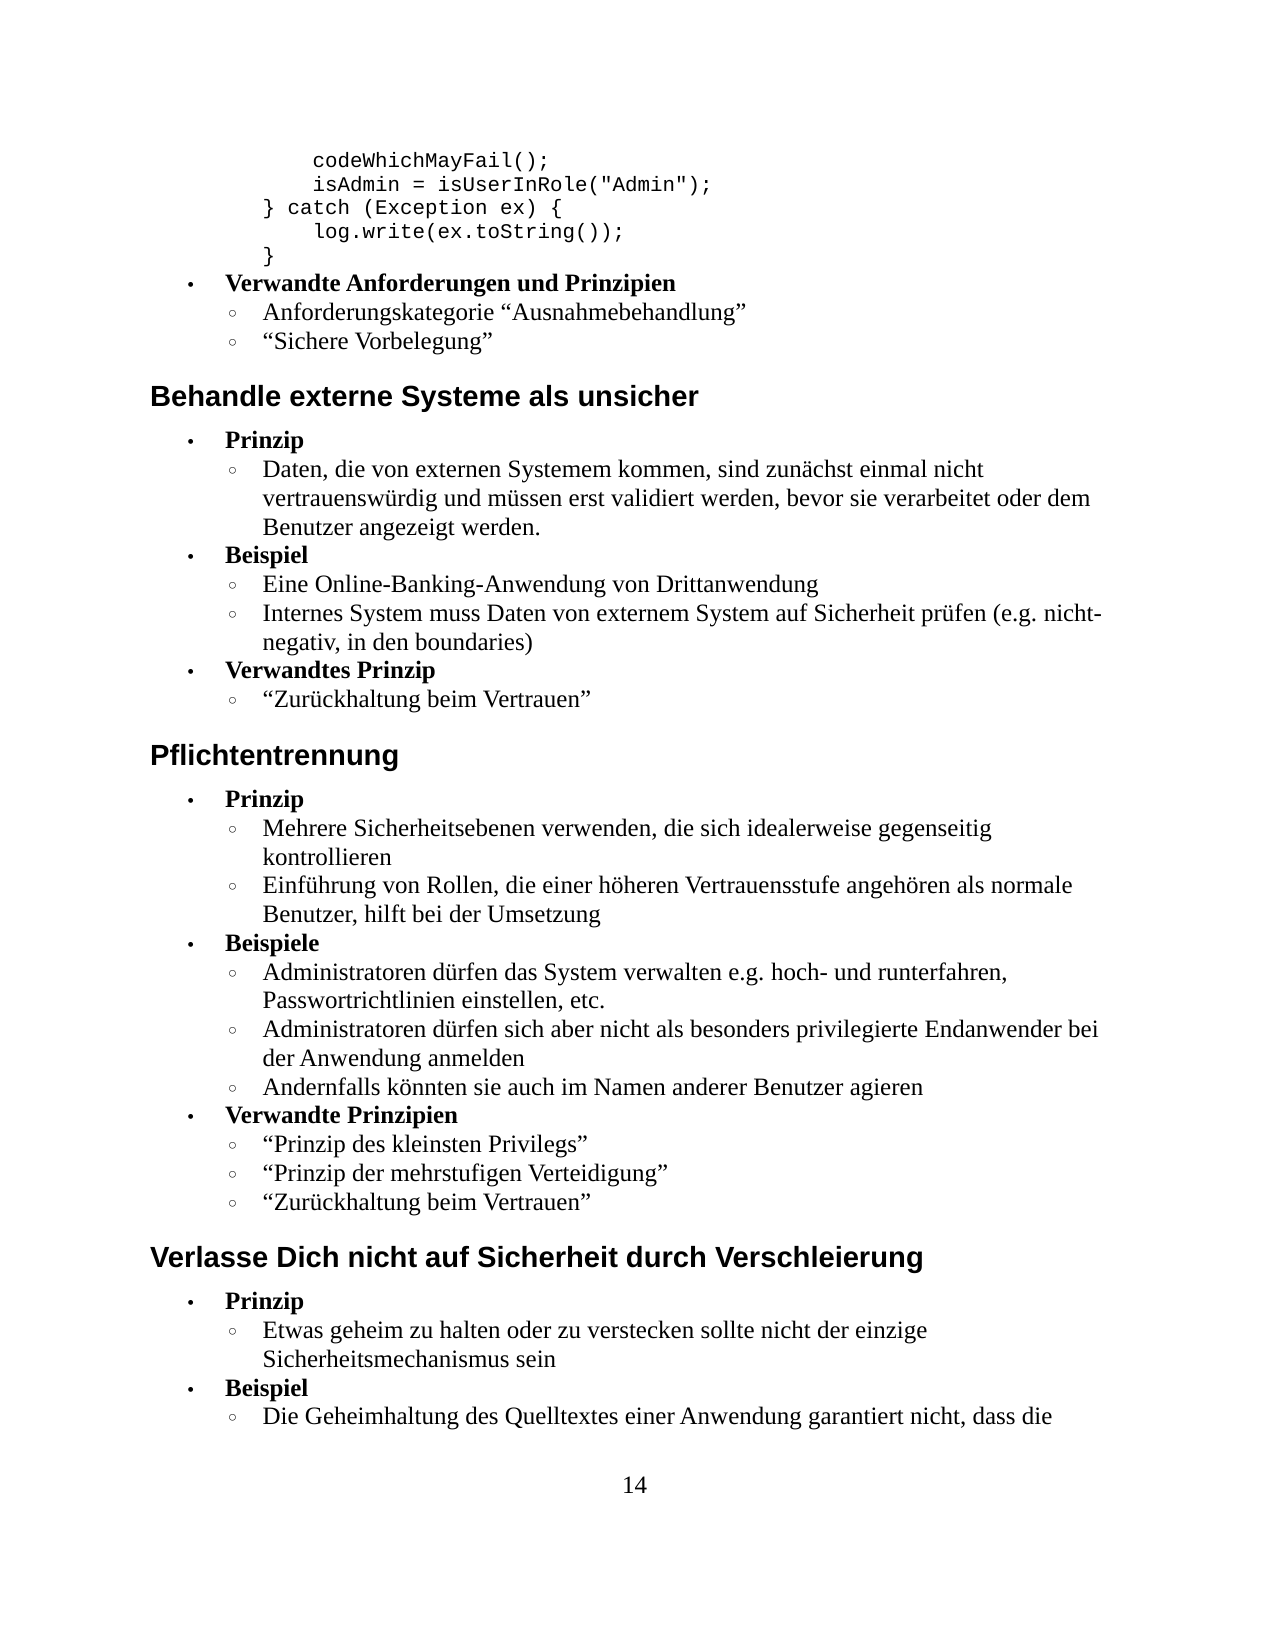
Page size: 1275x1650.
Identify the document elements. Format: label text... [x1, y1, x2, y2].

list “Prinzip der mehrstufigen Verteidigung” [225, 1158, 1125, 1187]
list Andernfalls könnten sie auch im Namen anderer Benutzer agieren [225, 1072, 1125, 1100]
list Internes System muss Daten von externem System auf Sicherheit prüfen (e.g. nicht-negativ, in den boundaries) [225, 598, 1125, 656]
list codeWhichMayFail(); [225, 150, 1125, 174]
list Beispiele [187, 928, 1125, 957]
list Eine Online-Banking-Anwendung von Drittanwendung [225, 569, 1125, 598]
list Beispiel [187, 1373, 1125, 1401]
list “Sichere Vorbelegung” [225, 326, 1125, 354]
list “Zurückhaltung beim Vertrauen” [225, 1187, 1125, 1215]
list Administratoren dürfen das System verwalten e.g. hoch- und runterfahren, Passwortrichtlinien einstellen, etc. [225, 957, 1125, 1014]
list isAdmin = isUserInRole("Admin"); [225, 174, 1125, 197]
subtitle Behandle externe Systeme als unsicher [150, 379, 1125, 413]
list Daten, die von externen Systemem kommen, sind zunächst einmal nicht vertrauenswürdig und müssen erst validiert werden, bevor sie verarbeitet oder dem Benutzer angezeigt werden. [225, 454, 1125, 541]
list “Zurückhaltung beim Vertrauen” [225, 684, 1125, 713]
list Anforderungskategorie “Ausnahmebehandlung” [225, 297, 1125, 326]
list Beispiel [187, 541, 1125, 569]
list log.write(ex.toString()); [225, 221, 1125, 244]
subtitle Pflichtentrennung [150, 738, 1125, 772]
list Verwandtes Prinzip [187, 656, 1125, 684]
list Prinzip [187, 426, 1125, 454]
list Mehrere Sicherheitsebenen verwenden, die sich idealerweise gegenseitig kontrollieren [225, 813, 1125, 870]
list Verwandte Prinzipien [187, 1100, 1125, 1129]
list } [225, 244, 1125, 268]
list Prinzip [187, 1286, 1125, 1315]
list Etwas geheim zu halten oder zu verstecken sollte nicht der einzige Sicherheitsmechanismus sein [225, 1315, 1125, 1373]
list } catch (Exception ex) { [225, 197, 1125, 221]
list Einführung von Rollen, die einer höheren Vertrauensstufe angehören als normale Benutzer, hilft bei der Umsetzung [225, 870, 1125, 928]
list Die Geheimhaltung des Quelltextes einer Anwendung garantiert nicht, dass die [225, 1401, 1125, 1430]
list “Prinzip des kleinsten Privilegs” [225, 1129, 1125, 1158]
list Prinzip [187, 784, 1125, 813]
subtitle Verlasse Dich nicht auf Sicherheit durch Verschleierung [150, 1240, 1125, 1274]
list Verwandte Anforderungen und Prinzipien [187, 268, 1125, 297]
list Administratoren dürfen sich aber nicht als besonders privilegierte Endanwender bei der Anwendung anmelden [225, 1014, 1125, 1072]
